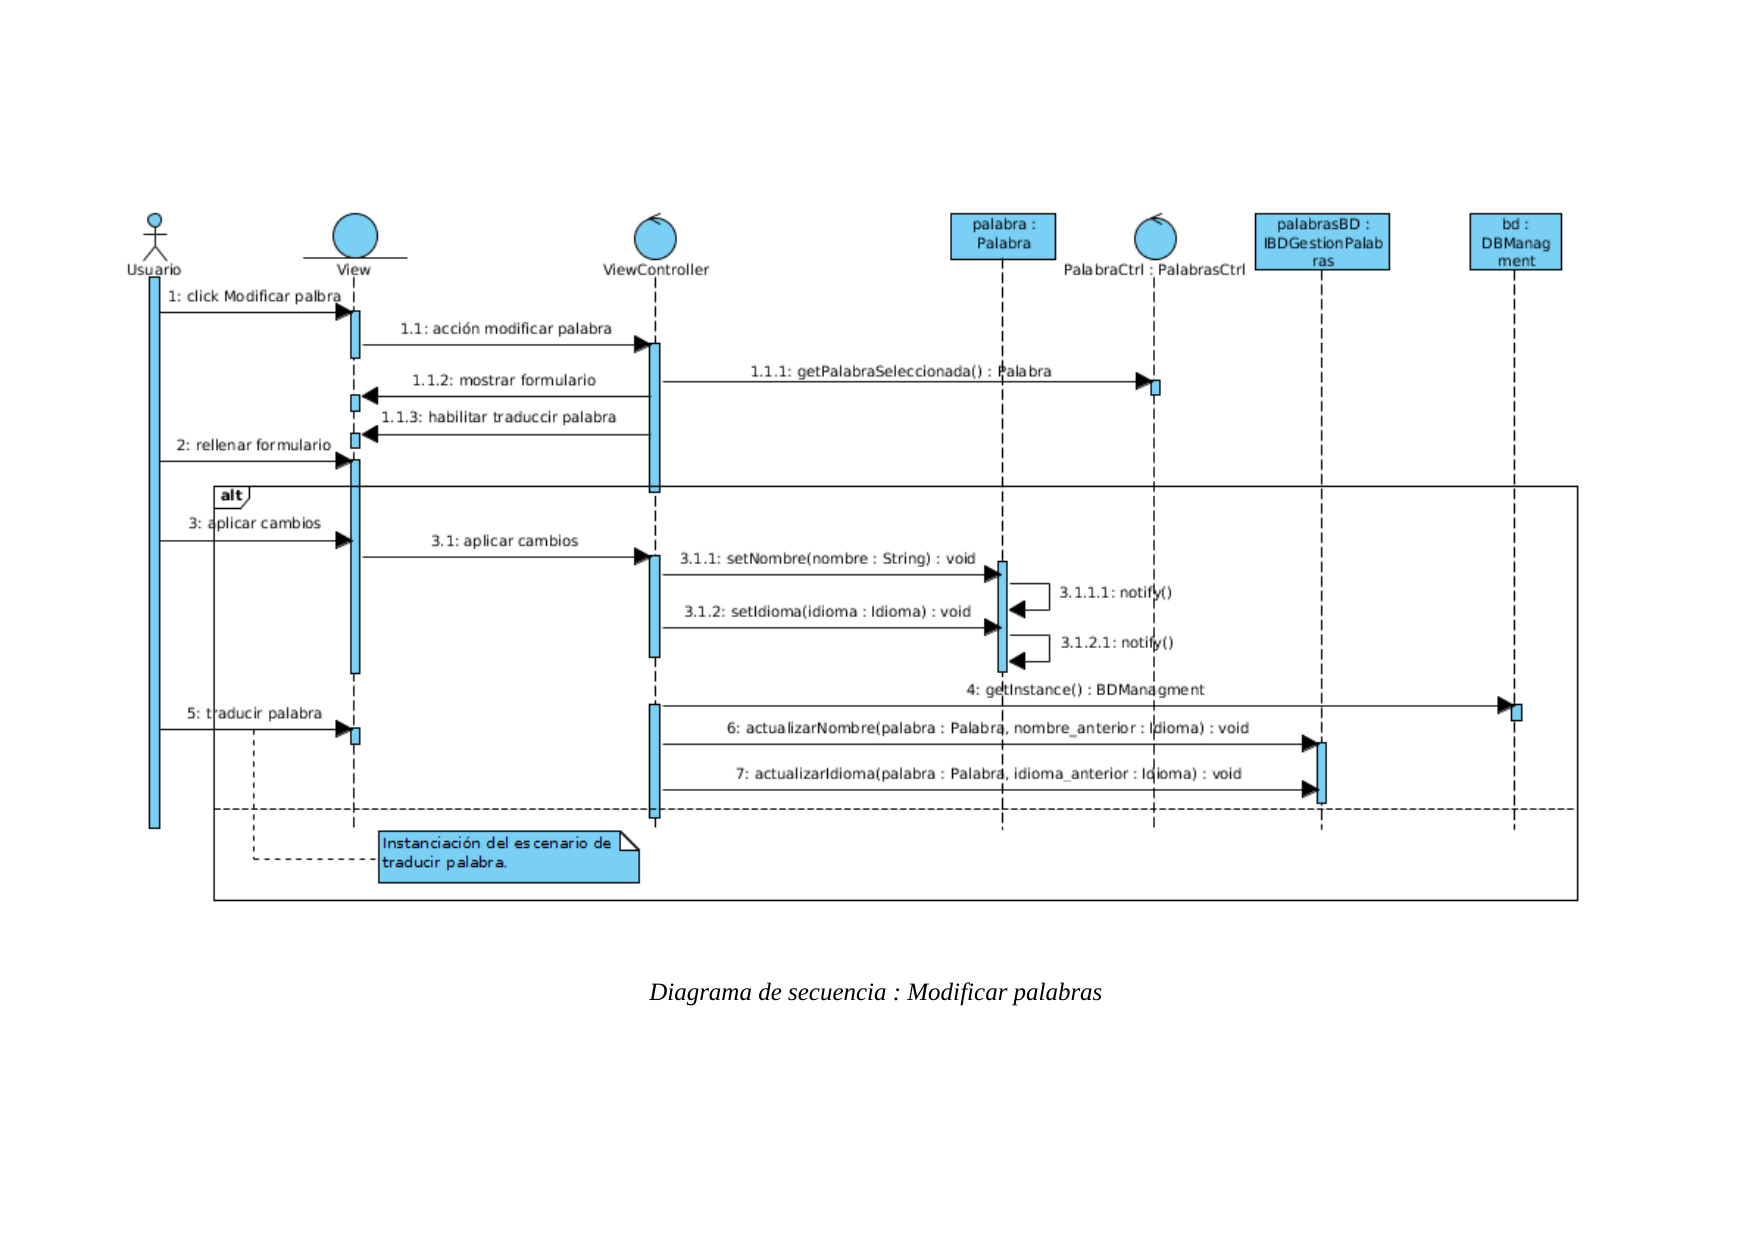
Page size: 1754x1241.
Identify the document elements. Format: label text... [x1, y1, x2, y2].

picture [118, 200, 1636, 925]
text Diagrama de secuencia : Modificar palabras [118, 977, 1636, 1006]
